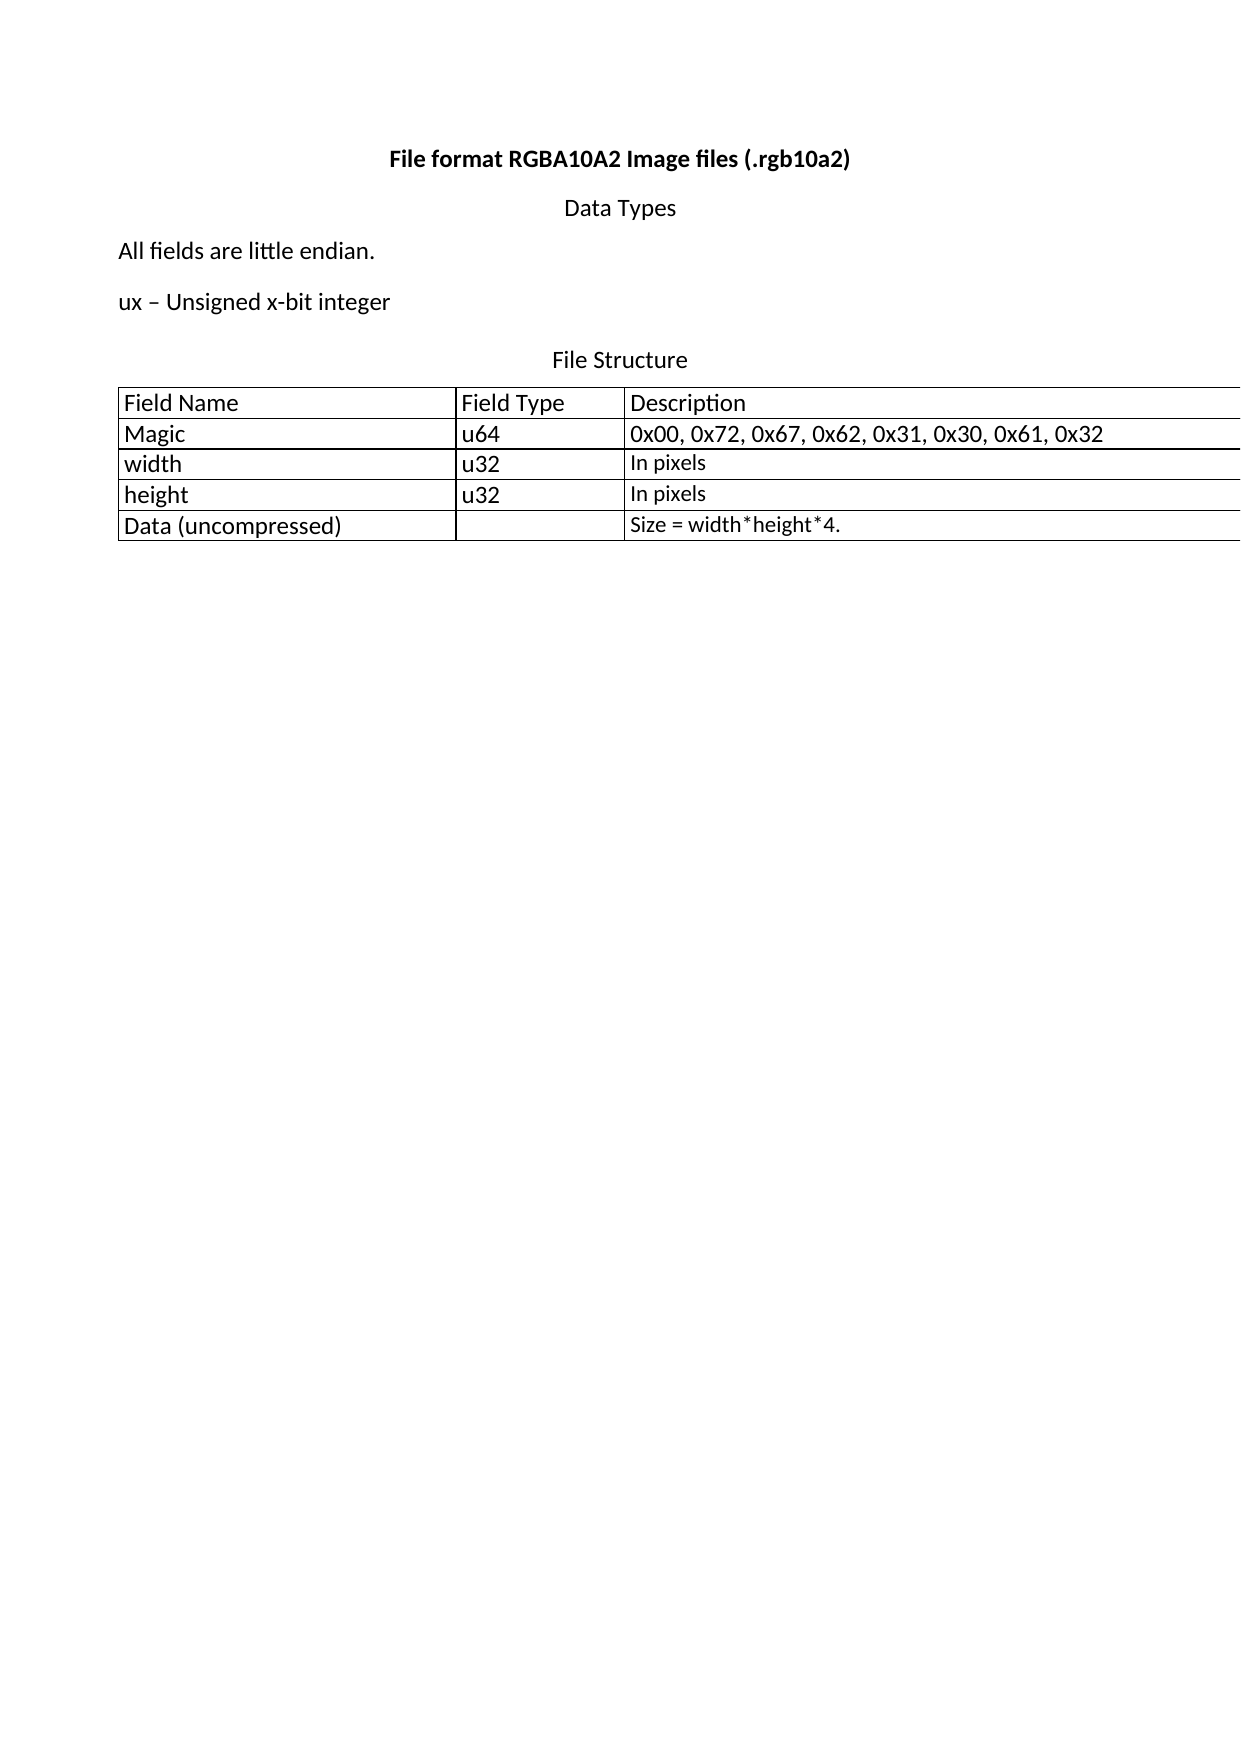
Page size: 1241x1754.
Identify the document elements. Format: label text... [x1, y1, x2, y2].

table_cell Data (uncompressed) [119, 511, 455, 540]
table_cell In pixels [625, 450, 1240, 479]
table_cell u32 [457, 450, 624, 479]
table_cell 0x00, 0x72, 0x67, 0x62, 0x31, 0x30, 0x61, 0x32 [625, 419, 1240, 448]
table_header Field Type [457, 388, 624, 418]
table_cell In pixels [625, 480, 1240, 510]
table_header Field Name [119, 388, 455, 418]
table_cell u64 [457, 419, 624, 448]
text File Structure [118, 344, 1122, 374]
table_cell height [119, 480, 455, 510]
text Data Types [118, 192, 1122, 223]
text All fields are little endian. [118, 235, 1122, 266]
table_cell Magic [119, 419, 455, 448]
table_header Description [625, 388, 1240, 418]
table_cell width [119, 450, 455, 479]
text File format RGBA10A2 Image files (.rgb10a2) [118, 143, 1122, 174]
table_cell Size = width*height*4. [625, 511, 1240, 540]
text ux – Unsigned x-bit integer [118, 287, 1122, 317]
table_cell u32 [457, 480, 624, 510]
table_cell [457, 511, 624, 540]
